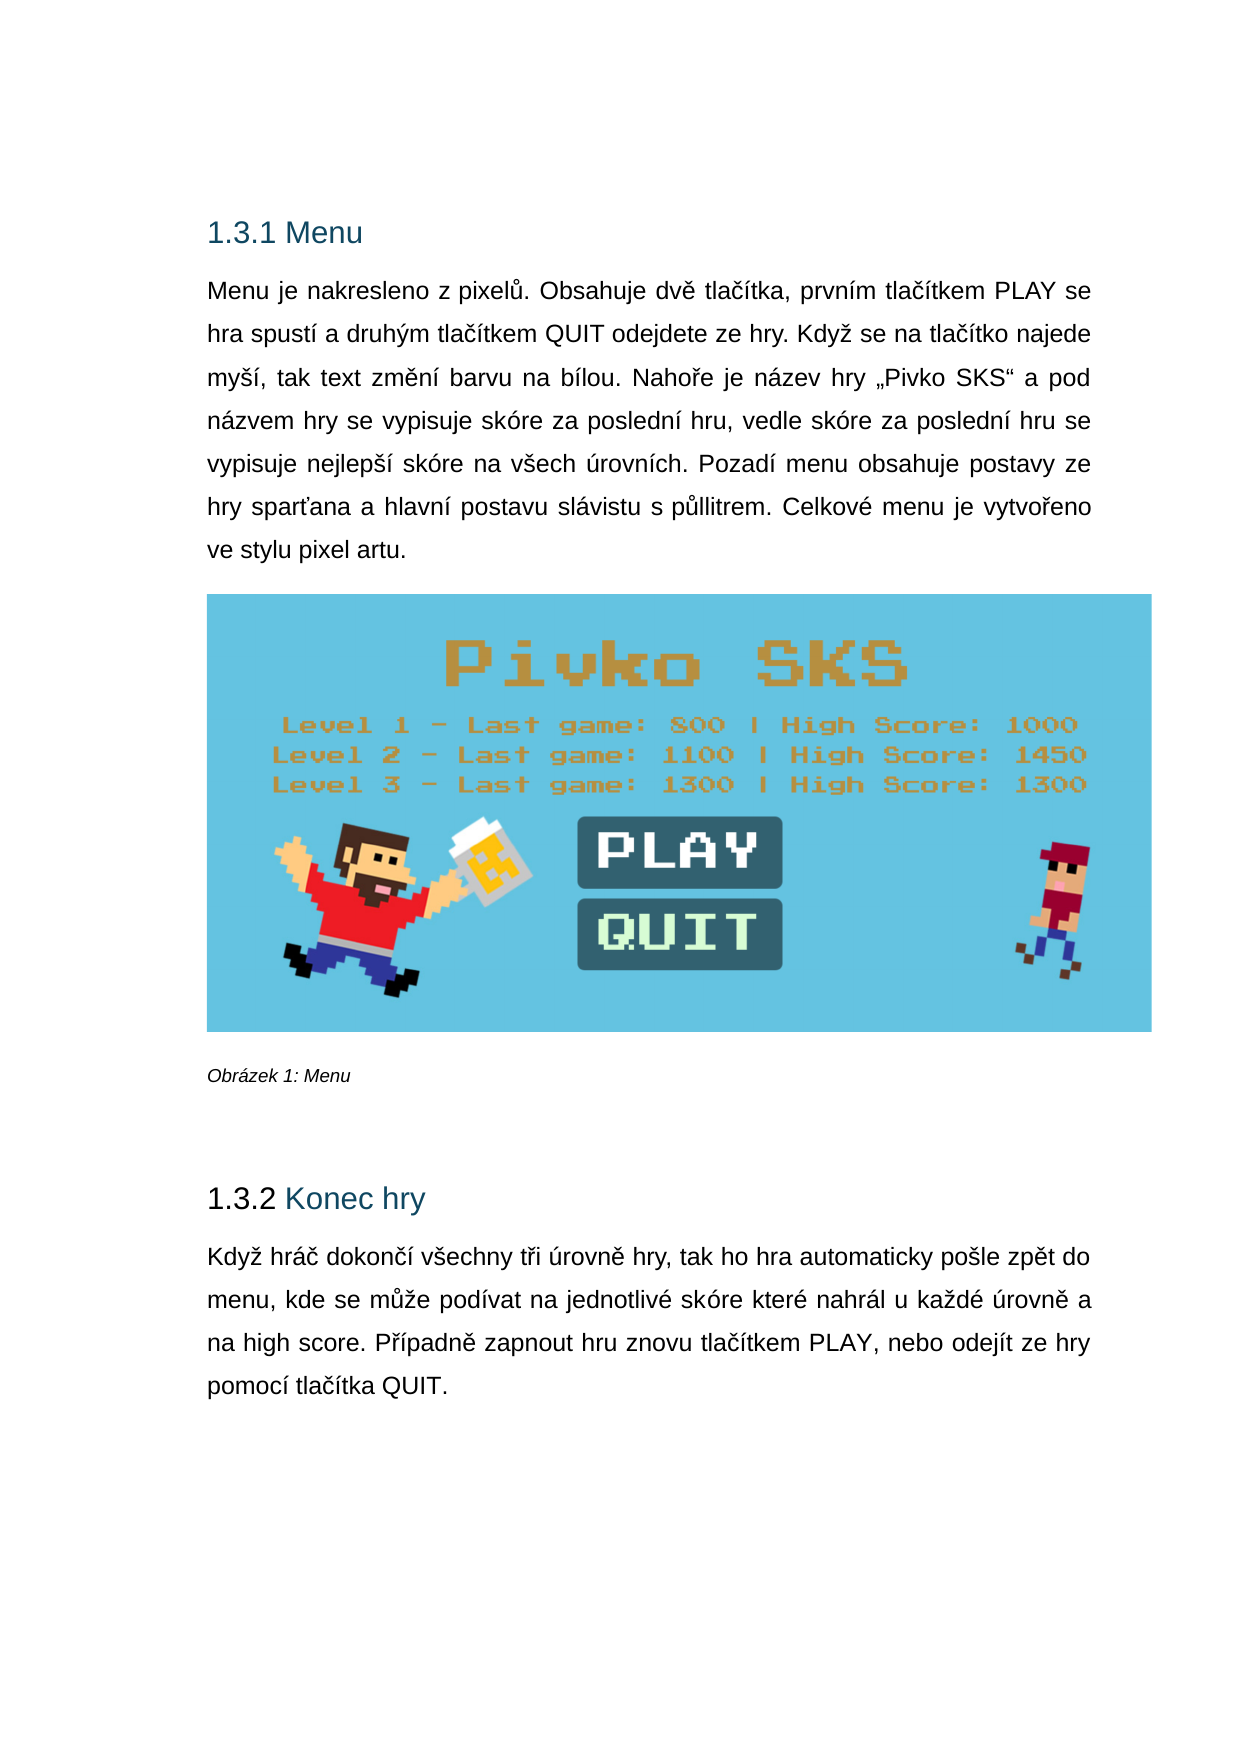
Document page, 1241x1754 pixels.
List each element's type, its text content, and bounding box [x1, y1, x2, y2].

text Když hráč dokončí všechny tři úrovně hry, tak ho hra automaticky pošle zpět do menu, kde se může podívat na jednotlivé skóre které nahrál u každé úrovně a na high score. Případně zapnout hru znovu tlačítkem PLAY, nebo odejít ze hry pomocí tlačítka QUIT. [207, 1242, 1092, 1400]
subtitle 1.3.1 Menu [207, 214, 1092, 250]
text Menu je nakresleno z pixelů. Obsahuje dvě tlačítka, prvním tlačítkem PLAY se hra spustí a druhým tlačítkem QUIT odejdete ze hry. Když se na tlačítko najede myší, tak text změní barvu na bílou. Nahoře je název hry „Pivko SKS“ a pod názvem hry se vypisuje skóre za poslední hru, vedle skóre za poslední hru se vypisuje nejlepší skóre na všech úrovních. Pozadí menu obsahuje postavy ze hry sparťana a hlavní postavu slávistu s půllitrem. Celkové menu je vytvořeno ve stylu pixel artu. [207, 276, 1092, 564]
text Obrázek 1: Menu [207, 1065, 1092, 1087]
subtitle 1.3.2 Konec hry [207, 1180, 1092, 1216]
